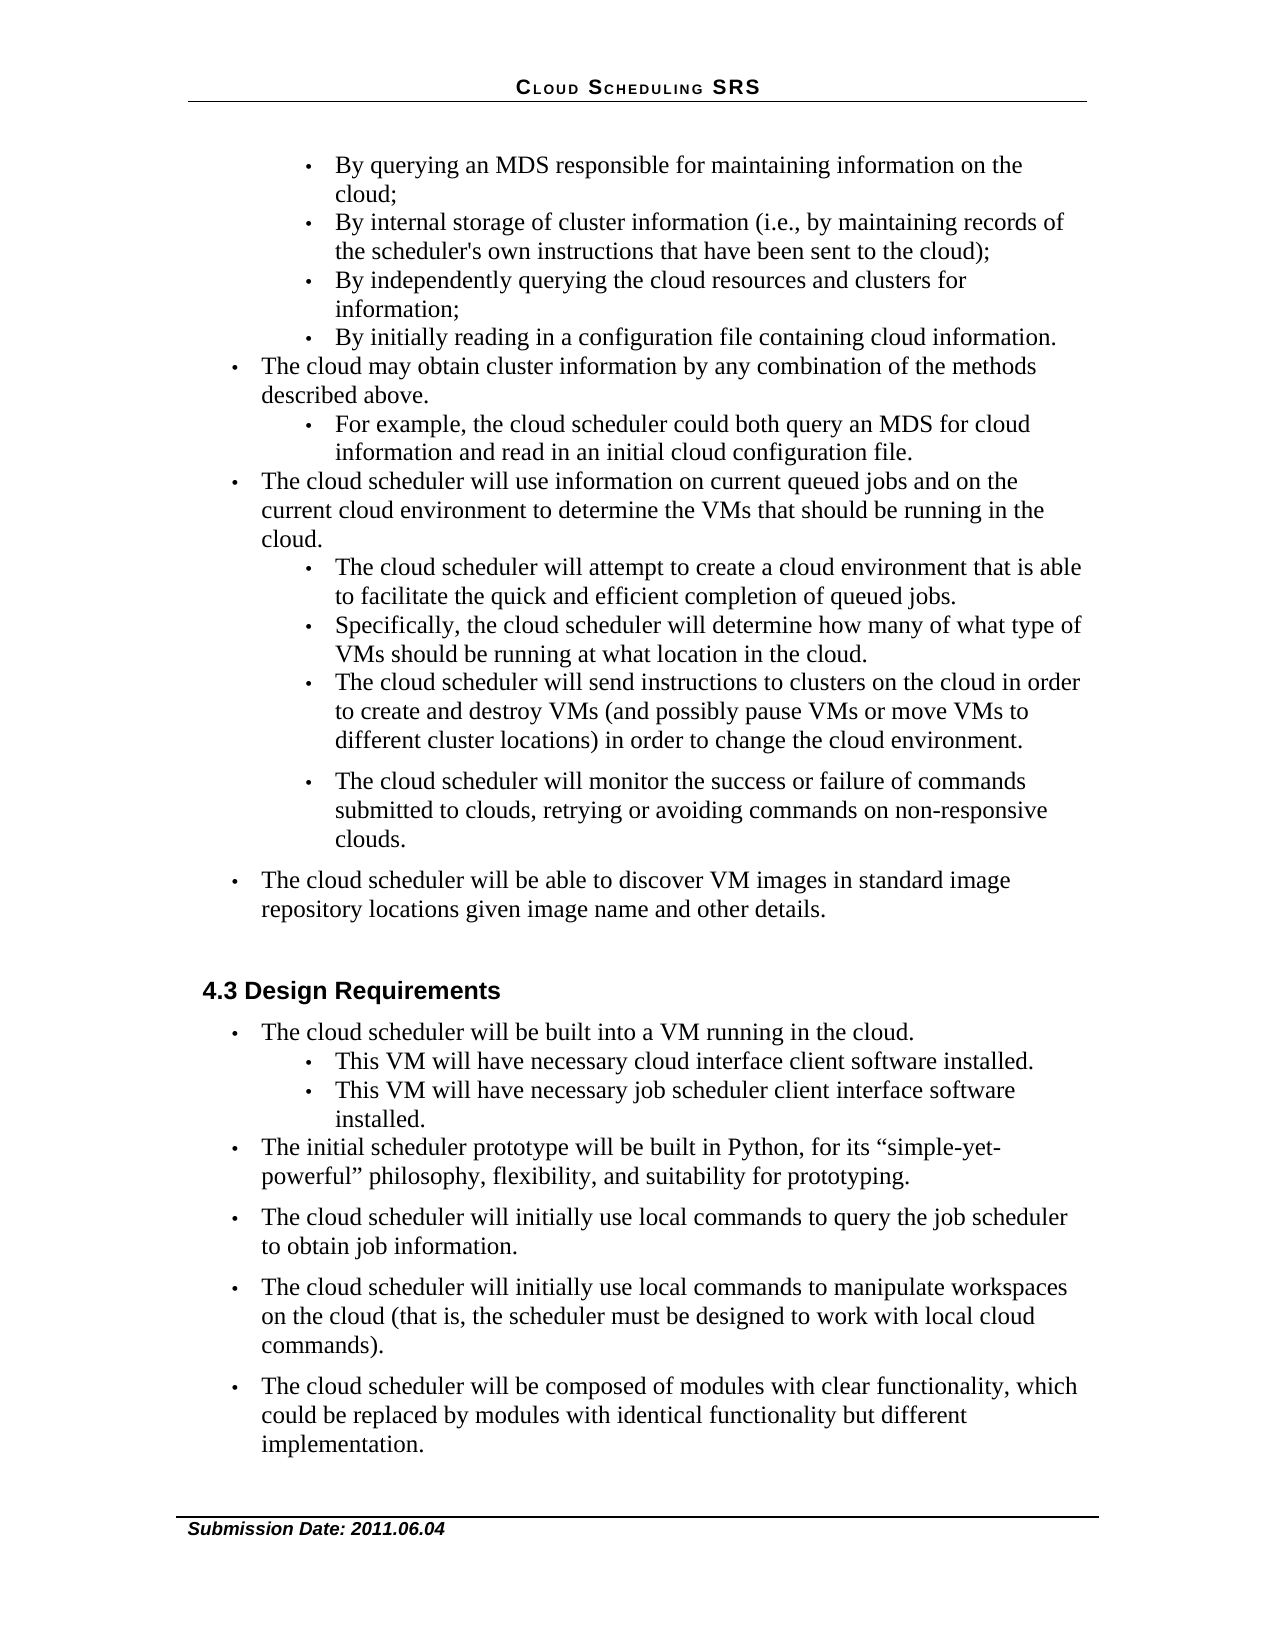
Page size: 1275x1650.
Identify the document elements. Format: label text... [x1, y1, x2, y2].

list The cloud scheduler will send instructions to clusters on the cloud in order to create and destroy VMs (and possibly pause VMs or move VMs to different cluster locations) in order to change the cloud environment. [305, 667, 1087, 754]
list By internal storage of cluster information (i.e., by maintaining records of the scheduler's own instructions that have been sent to the cloud); [305, 207, 1087, 265]
list The cloud scheduler will attempt to create a cloud environment that is able to facilitate the quick and efficient completion of queued jobs. [305, 552, 1087, 610]
subtitle Design Requirements [202, 976, 1087, 1005]
list The cloud scheduler will initially use local commands to query the job scheduler to obtain job information. [232, 1202, 1087, 1260]
list This VM will have necessary job scheduler client interface software installed. [305, 1075, 1087, 1132]
list By querying an MDS responsible for maintaining information on the cloud; [305, 150, 1087, 207]
list The cloud scheduler will be built into a VM running in the cloud. [232, 1017, 1087, 1046]
list For example, the cloud scheduler could both query an MDS for cloud information and read in an initial cloud configuration file. [305, 409, 1087, 466]
list The cloud scheduler will use information on current queued jobs and on the current cloud environment to determine the VMs that should be running in the cloud. [232, 466, 1087, 552]
list The cloud scheduler will be composed of modules with clear functionality, which could be replaced by modules with identical functionality but different implementation. [232, 1371, 1087, 1457]
list The cloud scheduler will initially use local commands to manipulate workspaces on the cloud (that is, the scheduler must be designed to work with local cloud commands). [232, 1272, 1087, 1359]
list By initially reading in a configuration file containing cloud information. [305, 322, 1087, 351]
list This VM will have necessary cloud interface client software installed. [305, 1046, 1087, 1075]
list The initial scheduler prototype will be built in Python, for its “simple-yet-powerful” philosophy, flexibility, and suitability for prototyping. [232, 1132, 1087, 1190]
list The cloud scheduler will monitor the success or failure of commands submitted to clouds, retrying or avoiding commands on non-responsive clouds. [305, 766, 1087, 852]
list By independently querying the cloud resources and clusters for information; [305, 265, 1087, 322]
list Specifically, the cloud scheduler will determine how many of what type of VMs should be running at what location in the cloud. [305, 610, 1087, 667]
list The cloud scheduler will be able to discover VM images in standard image repository locations given image name and other details. [232, 865, 1087, 922]
list The cloud may obtain cluster information by any combination of the methods described above. [232, 351, 1087, 409]
